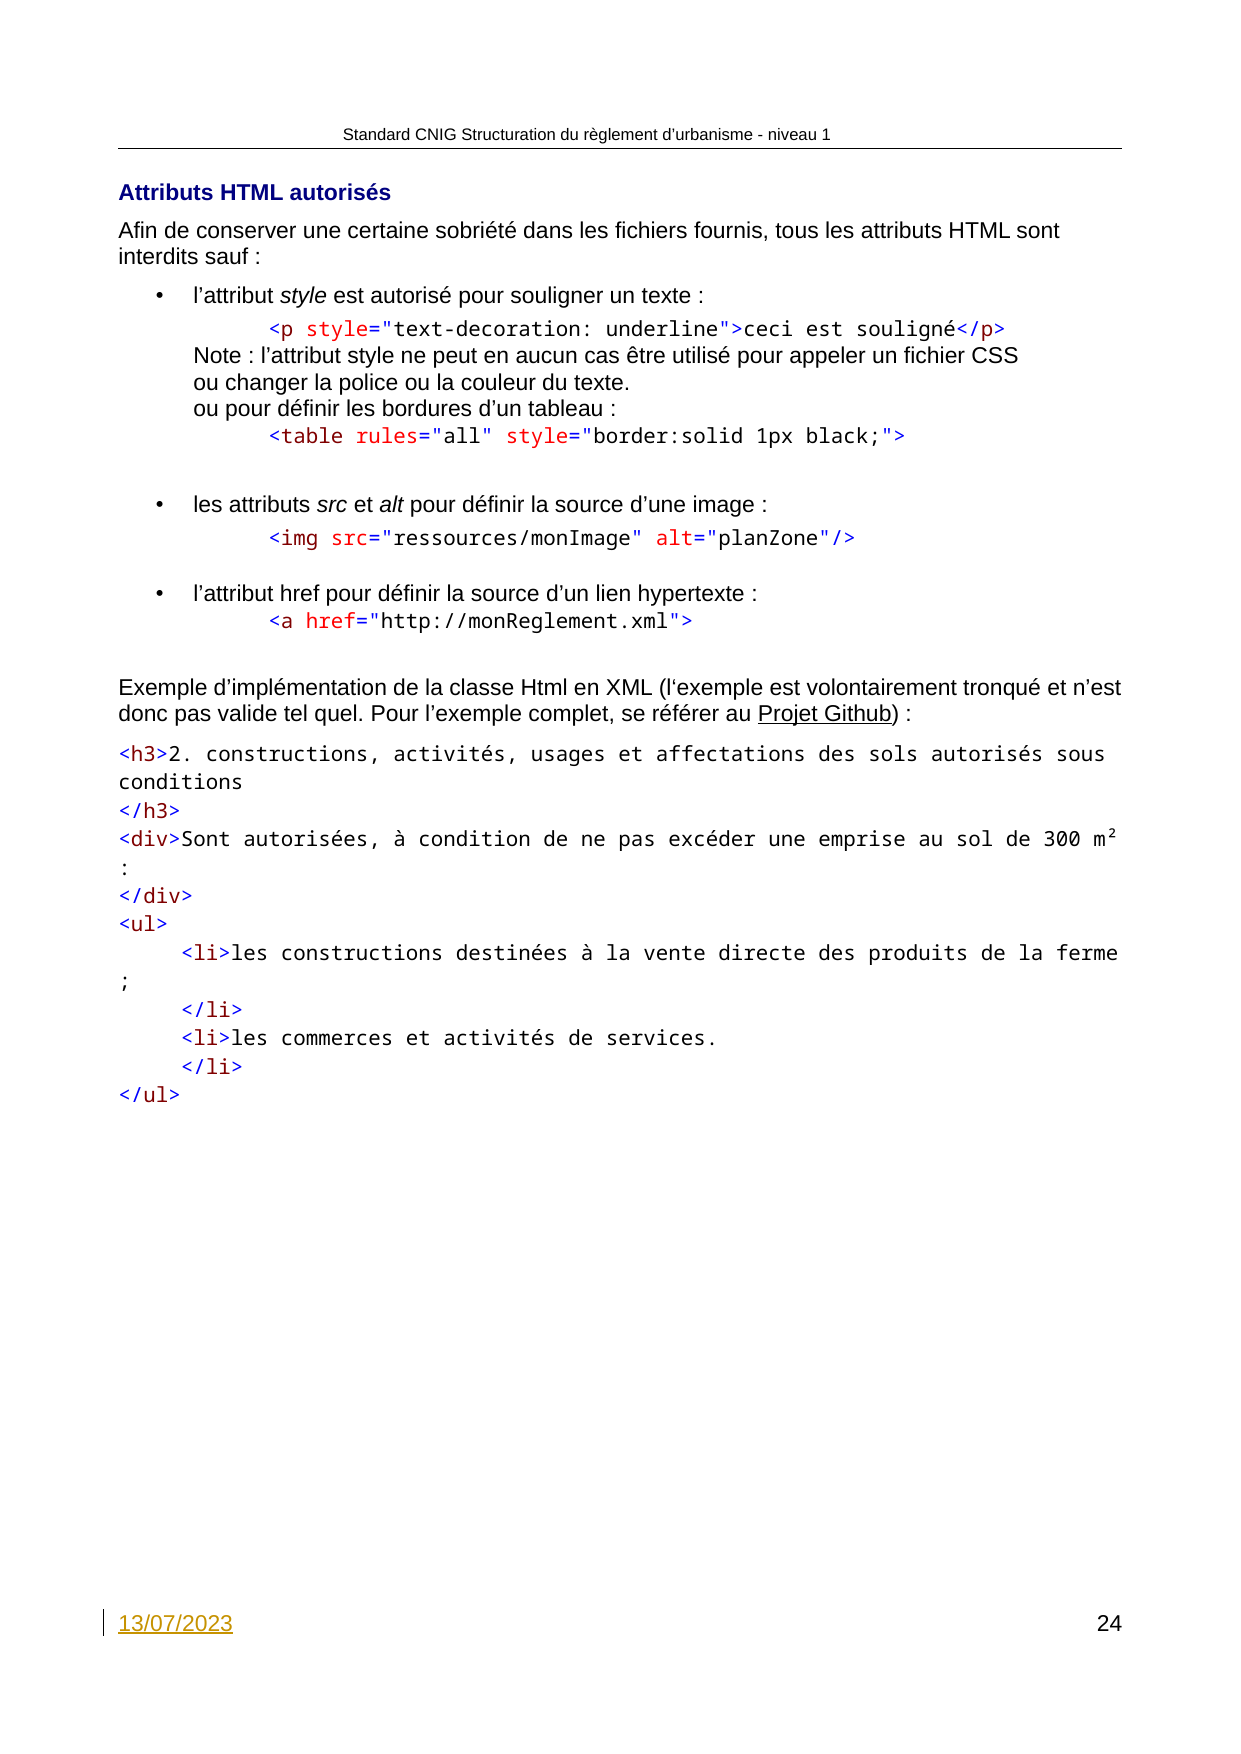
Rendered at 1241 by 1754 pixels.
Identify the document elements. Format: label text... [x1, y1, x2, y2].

text </h3> [118, 796, 1122, 824]
text <h3>2. constructions, activités, usages et affectations des sols autorisés sous conditions [118, 739, 1122, 796]
text </div> [118, 881, 1122, 909]
text ou pour définir les bordures d’un tableau : [118, 395, 1122, 422]
text <li>les commerces et activités de services. [118, 1023, 1122, 1052]
list les attributs src et alt pour définir la source d’une image : [156, 491, 1122, 517]
text <p style="text-decoration: underline">ceci est souligné</p> [118, 314, 1122, 342]
text </li> [118, 1052, 1122, 1080]
text <table rules="all" style="border:solid 1px black;"> [118, 422, 1122, 450]
text Note : l’attribut style ne peut en aucun cas être utilisé pour appeler un fichier CSS ou changer la police ou la couleur du texte. [118, 342, 1122, 395]
text </li> [118, 995, 1122, 1023]
list l’attribut style est autorisé pour souligner un texte : [156, 282, 1122, 308]
list l’attribut href pour définir la source d’un lien hypertexte : [156, 580, 1122, 606]
text Afin de conserver une certaine sobriété dans les fichiers fournis, tous les attributs HTML sont interdits sauf : [118, 217, 1122, 269]
text Exemple d’implémentation de la classe Html en XML (l‘exemple est volontairement tronqué et n’est donc pas valide tel quel. Pour l’exemple complet, se référer au Projet Github) : [118, 674, 1122, 726]
text <ul> [118, 909, 1122, 938]
text <a href="http://monReglement.xml"> [118, 606, 1122, 635]
text <div>Sont autorisées, à condition de ne pas excéder une emprise au sol de 300 m² : [118, 824, 1122, 881]
subtitle Attributs HTML autorisés [118, 178, 1122, 205]
text </ul> [118, 1080, 1122, 1109]
list <img src="ressources/monImage" alt="planZone"/> [231, 523, 1122, 552]
text <li>les constructions destinées à la vente directe des produits de la ferme ; [118, 938, 1122, 995]
